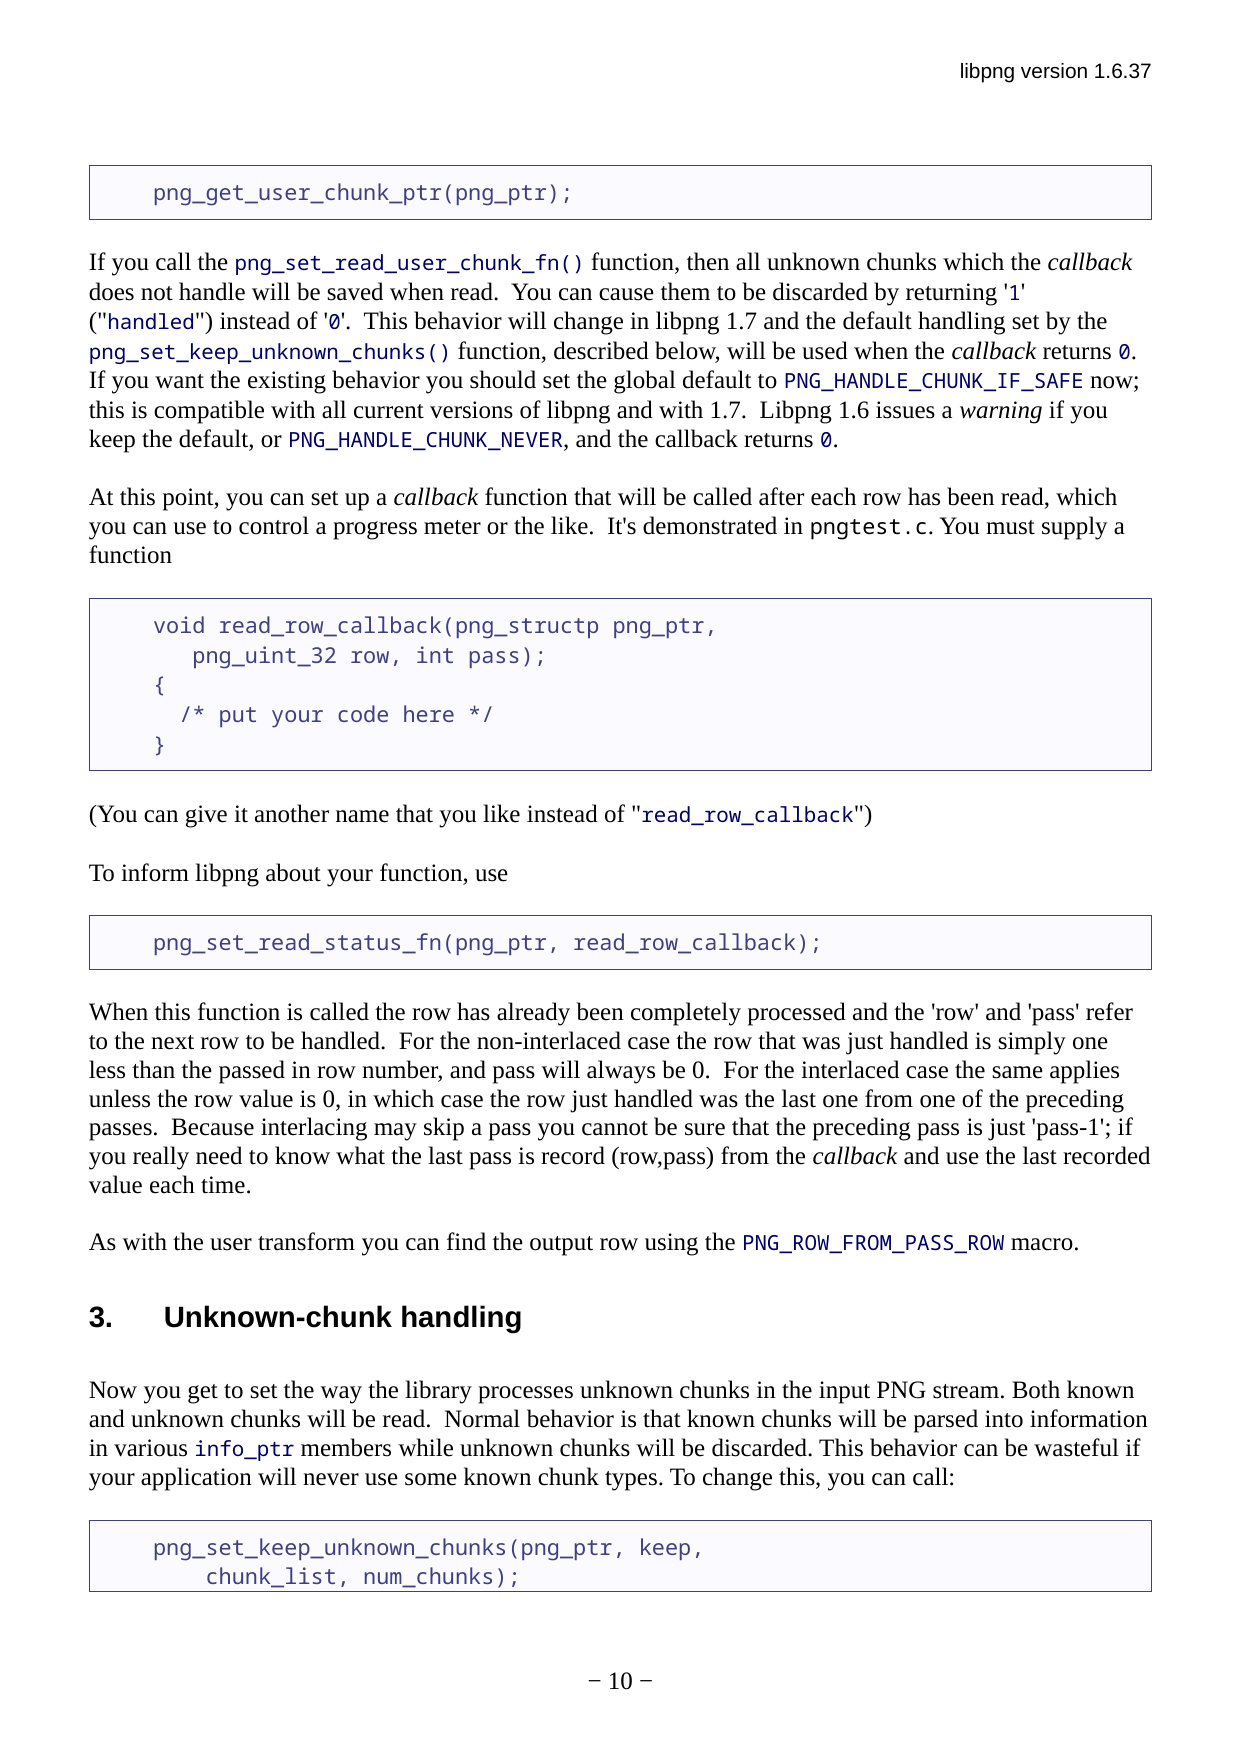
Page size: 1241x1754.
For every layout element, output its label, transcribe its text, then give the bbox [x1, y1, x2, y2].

subtitle Unknown-chunk handling [88, 1300, 1152, 1334]
text chunk_list, num_chunks); [90, 1549, 1151, 1591]
text /* put your code here */ [90, 687, 1151, 717]
text void read_row_callback(png_structp png_ptr, [90, 599, 1151, 628]
text When this function is called the row has already been completely processed and the 'row' and 'pass' refer to the next row to be handled. For the non-interlaced case the row that was just handled is simply one less than the passed in row number, and pass will always be 0. For the interlaced case the same applies unless the row value is 0, in which case the row just handled was the last one from one of the preceding passes. Because interlacing may skip a pass you cannot be sure that the preceding pass is just 'pass-1'; if you really need to know what the last pass is record (row,pass) from the callback and use the last recorded value each time. [88, 997, 1152, 1199]
text As with the user transform you can find the output row using the PNG_ROW_FROM_PASS_ROW macro. [88, 1227, 1152, 1257]
text (You can give it another name that you like instead of "read_row_callback") [88, 799, 1152, 829]
text png_uint_32 row, int pass); [90, 628, 1151, 657]
text png_set_read_status_fn(png_ptr, read_row_callback); [90, 916, 1151, 969]
text png_set_keep_unknown_chunks(png_ptr, keep, [90, 1521, 1151, 1549]
text To inform libpng about your function, use [88, 858, 1152, 886]
text Now you get to set the way the library processes unknown chunks in the input PNG stream. Both known and unknown chunks will be read. Normal behavior is that known chunks will be parsed into information in various info_ptr members while unknown chunks will be discarded. This behavior can be wasteful if your application will never use some known chunk types. To change this, you can call: [88, 1375, 1152, 1491]
text } [90, 717, 1151, 770]
text At this point, you can set up a callback function that will be called after each row has been read, which you can use to control a progress meter or the like. It's demonstrated in pngtest.c. You must supply a function [88, 482, 1152, 569]
text png_get_user_chunk_ptr(png_ptr); [90, 166, 1151, 219]
text { [90, 657, 1151, 687]
text If you call the png_set_read_user_chunk_fn() function, then all unknown chunks which the callback does not handle will be saved when read. You can cause them to be discarded by returning '1' ("handled") instead of '0'. This behavior will change in libpng 1.7 and the default handling set by the png_set_keep_unknown_chunks() function, described below, will be used when the callback returns 0. If you want the existing behavior you should set the global default to PNG_HANDLE_CHUNK_IF_SAFE now; this is compatible with all current versions of libpng and with 1.7. Libpng 1.6 issues a warning if you keep the default, or PNG_HANDLE_CHUNK_NEVER, and the callback returns 0. [88, 247, 1152, 453]
